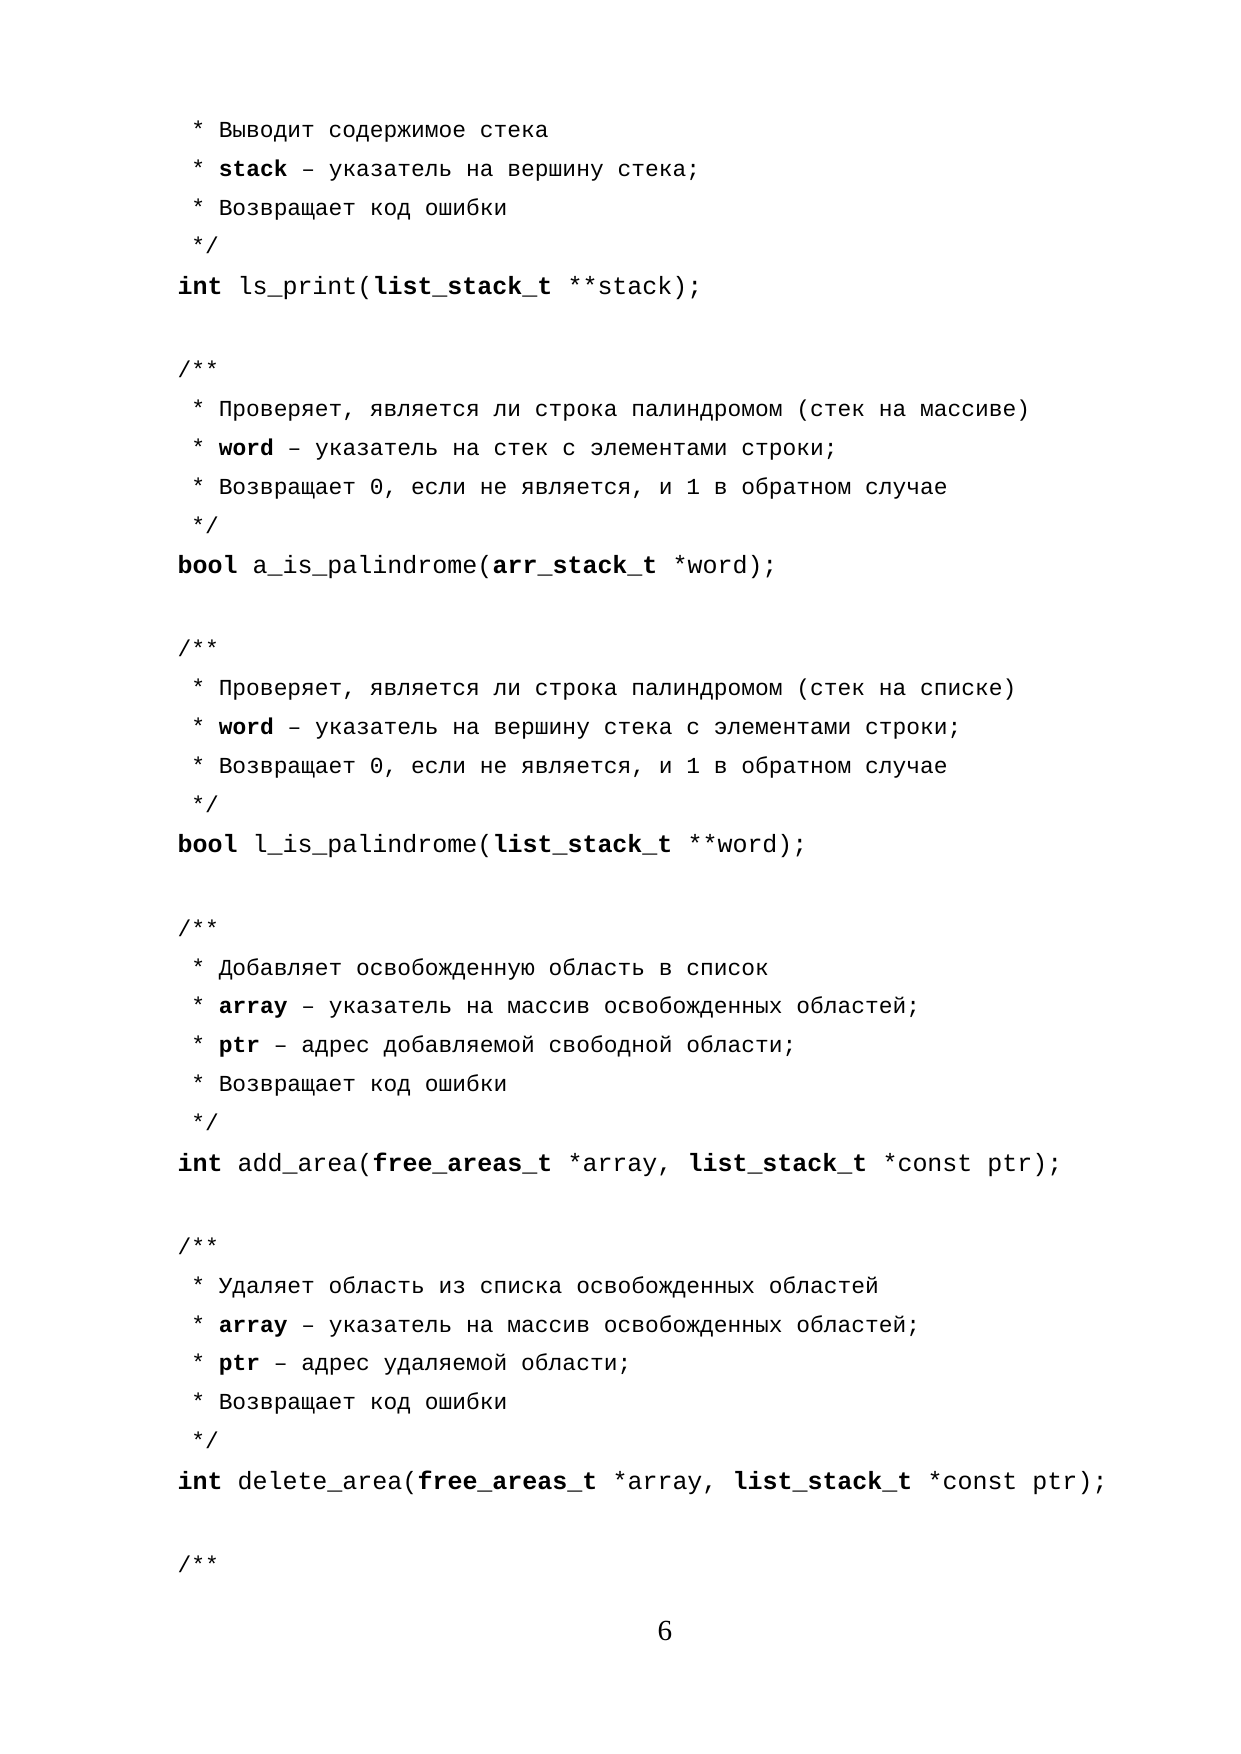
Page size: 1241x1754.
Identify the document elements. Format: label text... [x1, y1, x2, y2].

text * array – указатель на массив освобожденных областей; [177, 1313, 1152, 1339]
text */ [177, 1111, 1152, 1137]
text bool l_is_palindrome(list_stack_t **word); [177, 832, 1152, 860]
text /** [177, 1553, 1152, 1579]
text /** [177, 1235, 1152, 1261]
text int add_area(free_areas_t *array, list_stack_t *const ptr); [177, 1150, 1152, 1178]
text */ [177, 514, 1152, 540]
text * Возвращает код ошибки [177, 1072, 1152, 1098]
text * Добавляет освобожденную область в список [177, 956, 1152, 982]
text int delete_area(free_areas_t *array, list_stack_t *const ptr); [177, 1468, 1152, 1497]
text * word – указатель на вершину стека с элементами строки; [177, 716, 1152, 741]
text */ [177, 235, 1152, 261]
text */ [177, 793, 1152, 819]
text int ls_print(list_stack_t **stack); [177, 273, 1152, 302]
text * Удаляет область из списка освобожденных областей [177, 1274, 1152, 1300]
text * ptr – адрес удаляемой области; [177, 1352, 1152, 1378]
text * Выводит содержимое стека [177, 118, 1152, 144]
text /** [177, 917, 1152, 943]
text /** [177, 358, 1152, 384]
text * Проверяет, является ли строка палиндромом (стек на массиве) [177, 397, 1152, 423]
text * array – указатель на массив освобожденных областей; [177, 995, 1152, 1021]
text * Проверяет, является ли строка палиндромом (стек на списке) [177, 677, 1152, 703]
text */ [177, 1429, 1152, 1455]
text * stack – указатель на вершину стека; [177, 157, 1152, 183]
text /** [177, 638, 1152, 664]
text * word – указатель на стек с элементами строки; [177, 436, 1152, 462]
text * Возвращает код ошибки [177, 196, 1152, 222]
text bool a_is_palindrome(arr_stack_t *word); [177, 553, 1152, 581]
text * Возвращает 0, если не является, и 1 в обратном случае [177, 754, 1152, 780]
text * ptr – адрес добавляемой свободной области; [177, 1034, 1152, 1059]
text * Возвращает код ошибки [177, 1391, 1152, 1417]
text * Возвращает 0, если не является, и 1 в обратном случае [177, 475, 1152, 501]
